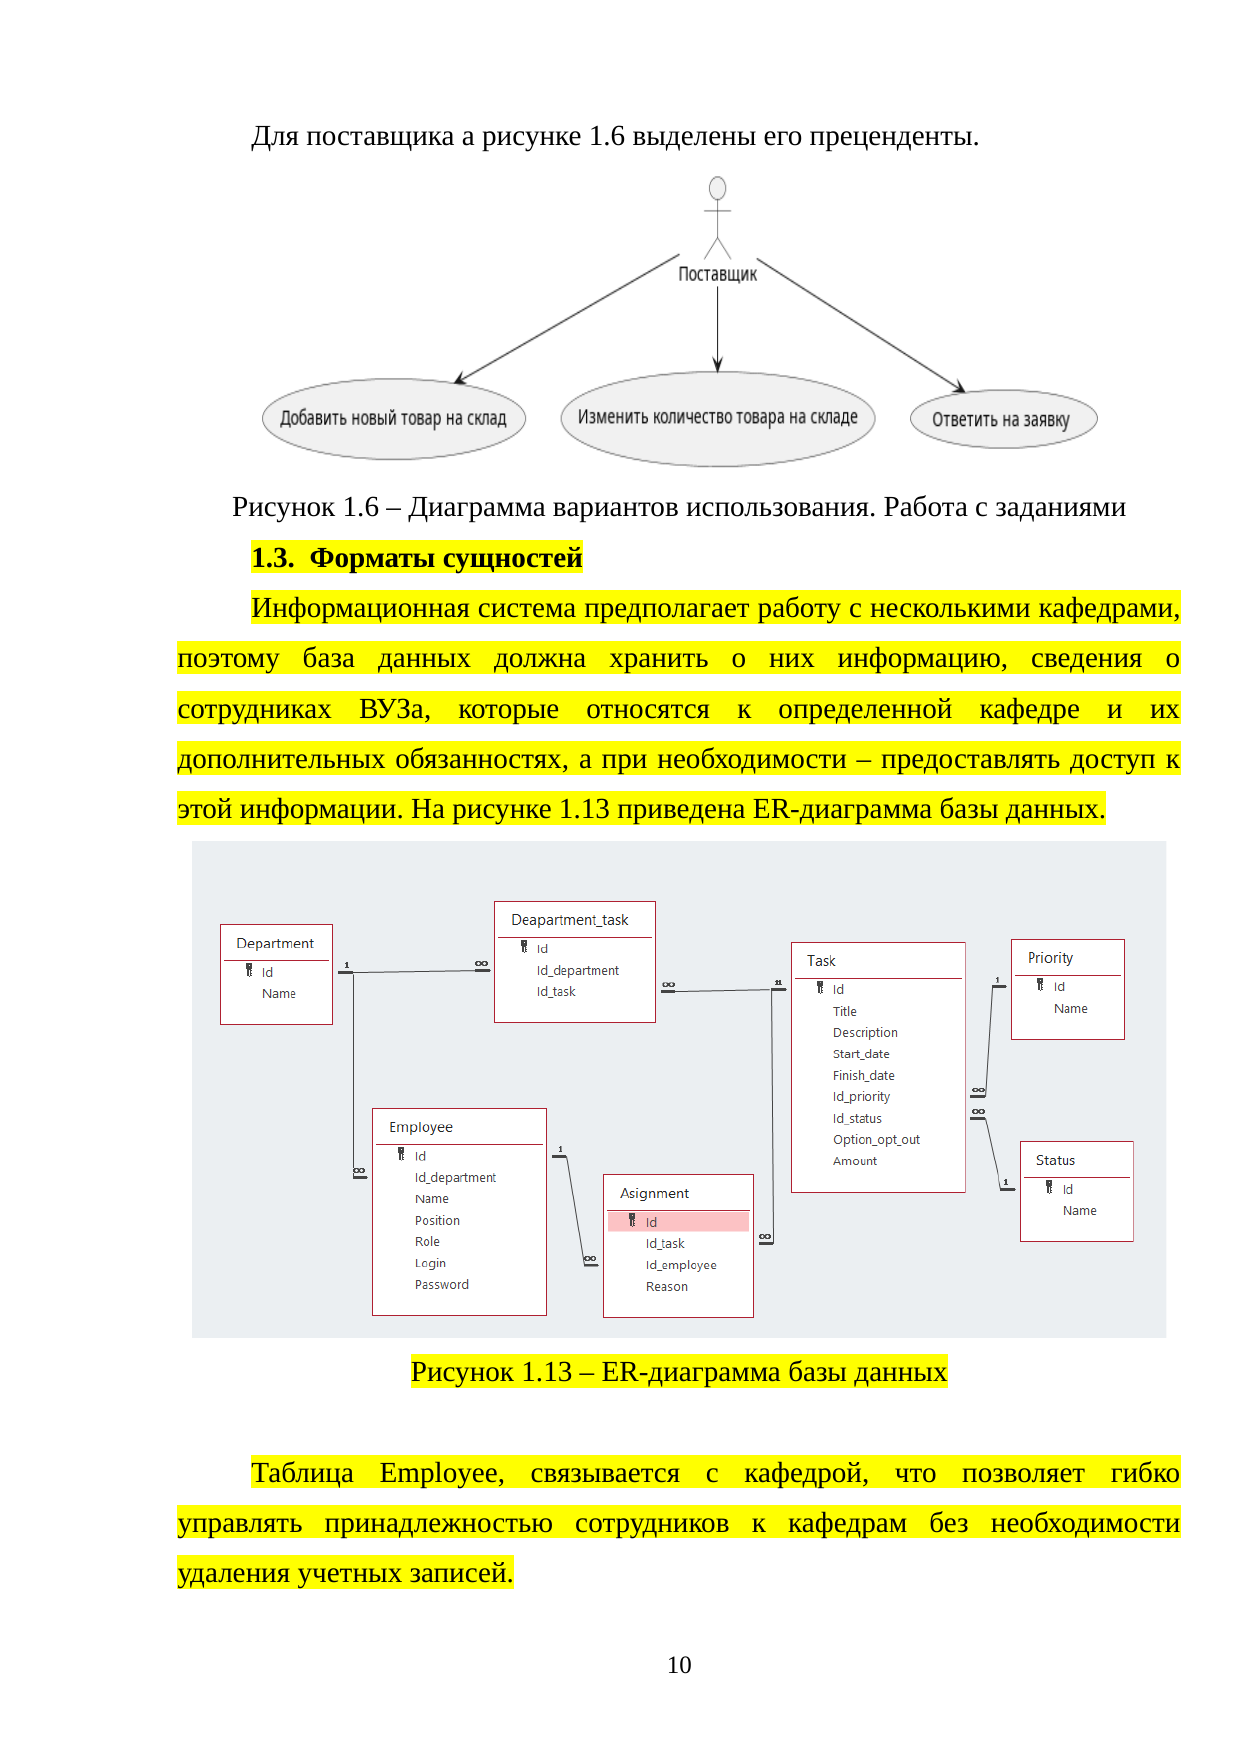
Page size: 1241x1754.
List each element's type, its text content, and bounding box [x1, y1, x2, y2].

text Рисунок 1.13 – ER-диаграмма базы данных [177, 1354, 1181, 1388]
text 1.3. Форматы сущностей [177, 540, 1181, 573]
picture [257, 168, 1102, 473]
text Рисунок 1.6 – Диаграмма вариантов использования. Работа с заданиями [177, 489, 1181, 523]
text Для поставщика а рисунке 1.6 выделены его преценденты. [177, 118, 1181, 152]
picture [192, 841, 1167, 1338]
text Информационная система предполагает работу с несколькими кафедрами, поэтому база данных должна хранить о них информацию, сведения о сотрудниках ВУЗа, которые относятся к определенной кафедре и их дополнительных обязанностях, а при необходимости – предоставлять доступ к этой информации. На рисунке 1.13 приведена ER-диаграмма базы данных. [177, 590, 1181, 825]
text Таблица Employee, связывается с кафедрой, что позволяет гибко управлять принадлежностью сотрудников к кафедрам без необходимости удаления учетных записей. [177, 1455, 1181, 1589]
